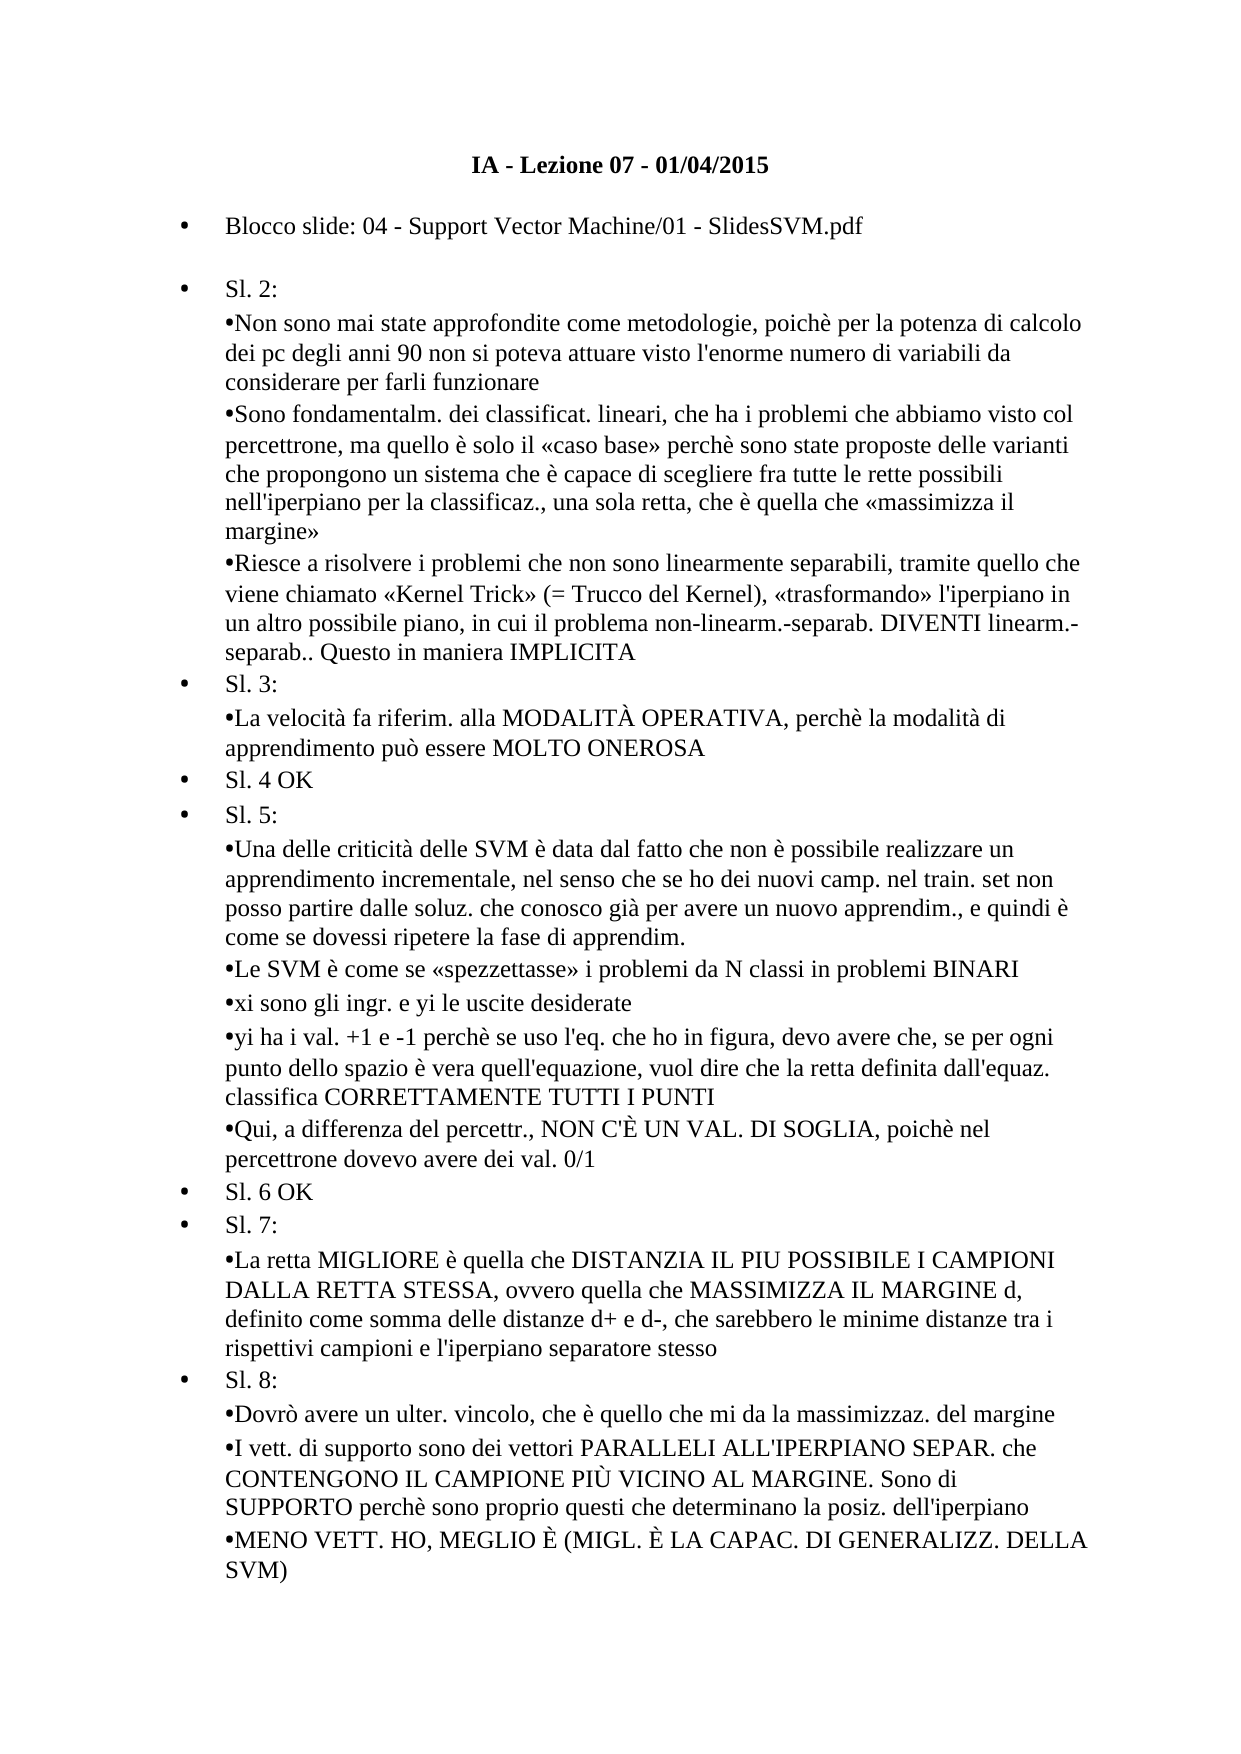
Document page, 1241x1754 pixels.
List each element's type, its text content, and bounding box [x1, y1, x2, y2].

list Sono fondamentalm. dei classificat. lineari, che ha i problemi che abbiamo visto col percettrone, ma quello è solo il «caso base» perchè sono state proposte delle varianti che propongono un sistema che è capace di scegliere fra tutte le rette possibili nell'iperpiano per la classificaz., una sola retta, che è quella che «massimizza il margine» [225, 396, 1090, 545]
list La velocità fa riferim. alla MODALITÀ OPERATIVA, perchè la modalità di apprendimento può essere MOLTO ONEROSA [225, 699, 1090, 762]
list Le SVM è come se «spezzettasse» i problemi da N classi in problemi BINARI [225, 951, 1090, 985]
list Sl. 7: [180, 1207, 1090, 1241]
list Sl. 6 OK [180, 1173, 1090, 1207]
list I vett. di supporto sono dei vettori PARALLELI ALL'IPERPIANO SEPAR. che CONTENGONO IL CAMPIONE PIÙ VICINO AL MARGINE. Sono di SUPPORTO perchè sono proprio questi che determinano la posiz. dell'iperpiano [225, 1430, 1090, 1521]
list Qui, a differenza del percettr., NON C'È UN VAL. DI SOGLIA, poichè nel percettrone dovevo avere dei val. 0/1 [225, 1110, 1090, 1173]
list MENO VETT. HO, MEGLIO È (MIGL. È LA CAPAC. DI GENERALIZZ. DELLA SVM) [225, 1521, 1090, 1584]
list Una delle criticità delle SVM è data dal fatto che non è possibile realizzare un apprendimento incrementale, nel senso che se ho dei nuovi camp. nel train. set non posso partire dalle soluz. che conosco già per avere un nuovo apprendim., e quindi è come se dovessi ripetere la fase di apprendim. [225, 830, 1090, 951]
list yi ha i val. +1 e -1 perchè se uso l'eq. che ho in figura, devo avere che, se per ogni punto dello spazio è vera quell'equazione, vuol dire che la retta definita dall'equaz. classifica CORRETTAMENTE TUTTI I PUNTI [225, 1019, 1090, 1110]
list Sl. 4 OK [180, 762, 1090, 796]
list Blocco slide: 04 - Support Vector Machine/01 - SlidesSVM.pdf [180, 207, 1090, 242]
list Sl. 5: [180, 796, 1090, 830]
text IA - Lezione 07 - 01/04/2015 [150, 150, 1090, 179]
list Sl. 2: [180, 270, 1090, 304]
list xi sono gli ingr. e yi le uscite desiderate [225, 985, 1090, 1019]
list La retta MIGLIORE è quella che DISTANZIA IL PIU POSSIBILE I CAMPIONI DALLA RETTA STESSA, ovvero quella che MASSIMIZZA IL MARGINE d, definito come somma delle distanze d+ e d-, che sarebbero le minime distanze tra i rispettivi campioni e l'iperpiano separatore stesso [225, 1241, 1090, 1362]
list Sl. 8: [180, 1362, 1090, 1396]
list Non sono mai state approfondite come metodologie, poichè per la potenza di calcolo dei pc degli anni 90 non si poteva attuare visto l'enorme numero di variabili da considerare per farli funzionare [225, 304, 1090, 396]
list Sl. 3: [180, 665, 1090, 699]
list Riesce a risolvere i problemi che non sono linearmente separabili, tramite quello che viene chiamato «Kernel Trick» (= Trucco del Kernel), «trasformando» l'iperpiano in un altro possibile piano, in cui il problema non-linearm.-separab. DIVENTI linearm.-separab.. Questo in maniera IMPLICITA [225, 545, 1090, 665]
list Dovrò avere un ulter. vincolo, che è quello che mi da la massimizzaz. del margine [225, 1396, 1090, 1430]
